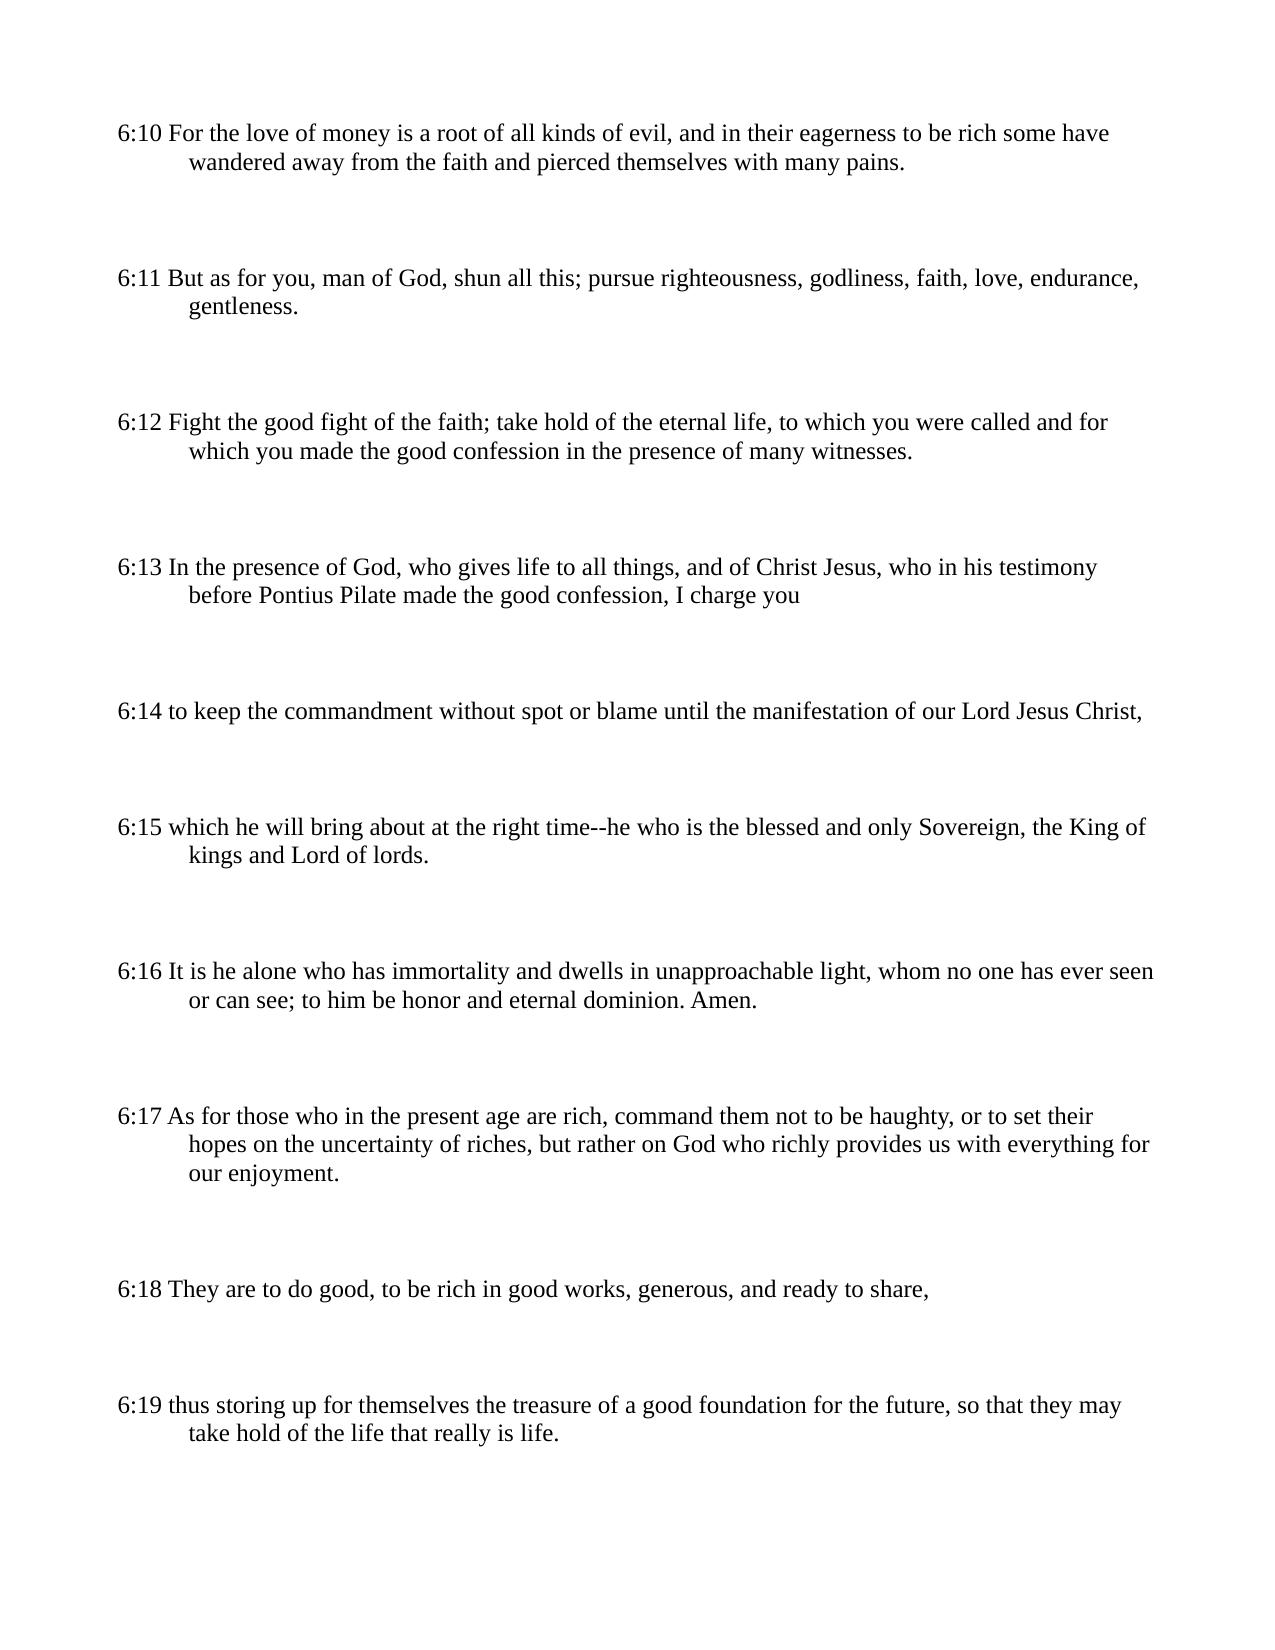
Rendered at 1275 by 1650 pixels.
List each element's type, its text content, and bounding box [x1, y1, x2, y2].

text 6:16 It is he alone who has immortality and dwells in unapproachable light, whom no one has ever seen or can see; to him be honor and eternal dominion. Amen. [117, 956, 1157, 1071]
text 6:13 In the presence of God, who gives life to all things, and of Christ Jesus, who in his testimony before Pontius Pilate made the good confession, I charge you [117, 552, 1157, 667]
text 6:19 thus storing up for themselves the treasure of a good foundation for the future, so that they may take hold of the life that really is life. [117, 1390, 1157, 1505]
text 6:18 They are to do good, to be rich in good works, generous, and ready to share, [117, 1274, 1157, 1360]
text 6:12 Fight the good fight of the faith; take hold of the eternal life, to which you were called and for which you made the good confession in the presence of many witnesses. [117, 407, 1157, 522]
text 6:14 to keep the commandment without spot or blame until the manifestation of our Lord Jesus Christ, [117, 696, 1157, 782]
text 6:11 But as for you, man of God, shun all this; pursue righteousness, godliness, faith, love, endurance, gentleness. [117, 263, 1157, 378]
text 6:10 For the love of money is a root of all kinds of evil, and in their eagerness to be rich some have wandered away from the faith and pierced themselves with many pains. [117, 118, 1157, 233]
text 6:17 As for those who in the present age are rich, command them not to be haughty, or to set their hopes on the uncertainty of riches, but rather on God who richly provides us with everything for our enjoyment. [117, 1101, 1157, 1244]
text 6:15 which he will bring about at the right time--he who is the blessed and only Sovereign, the King of kings and Lord of lords. [117, 812, 1157, 927]
